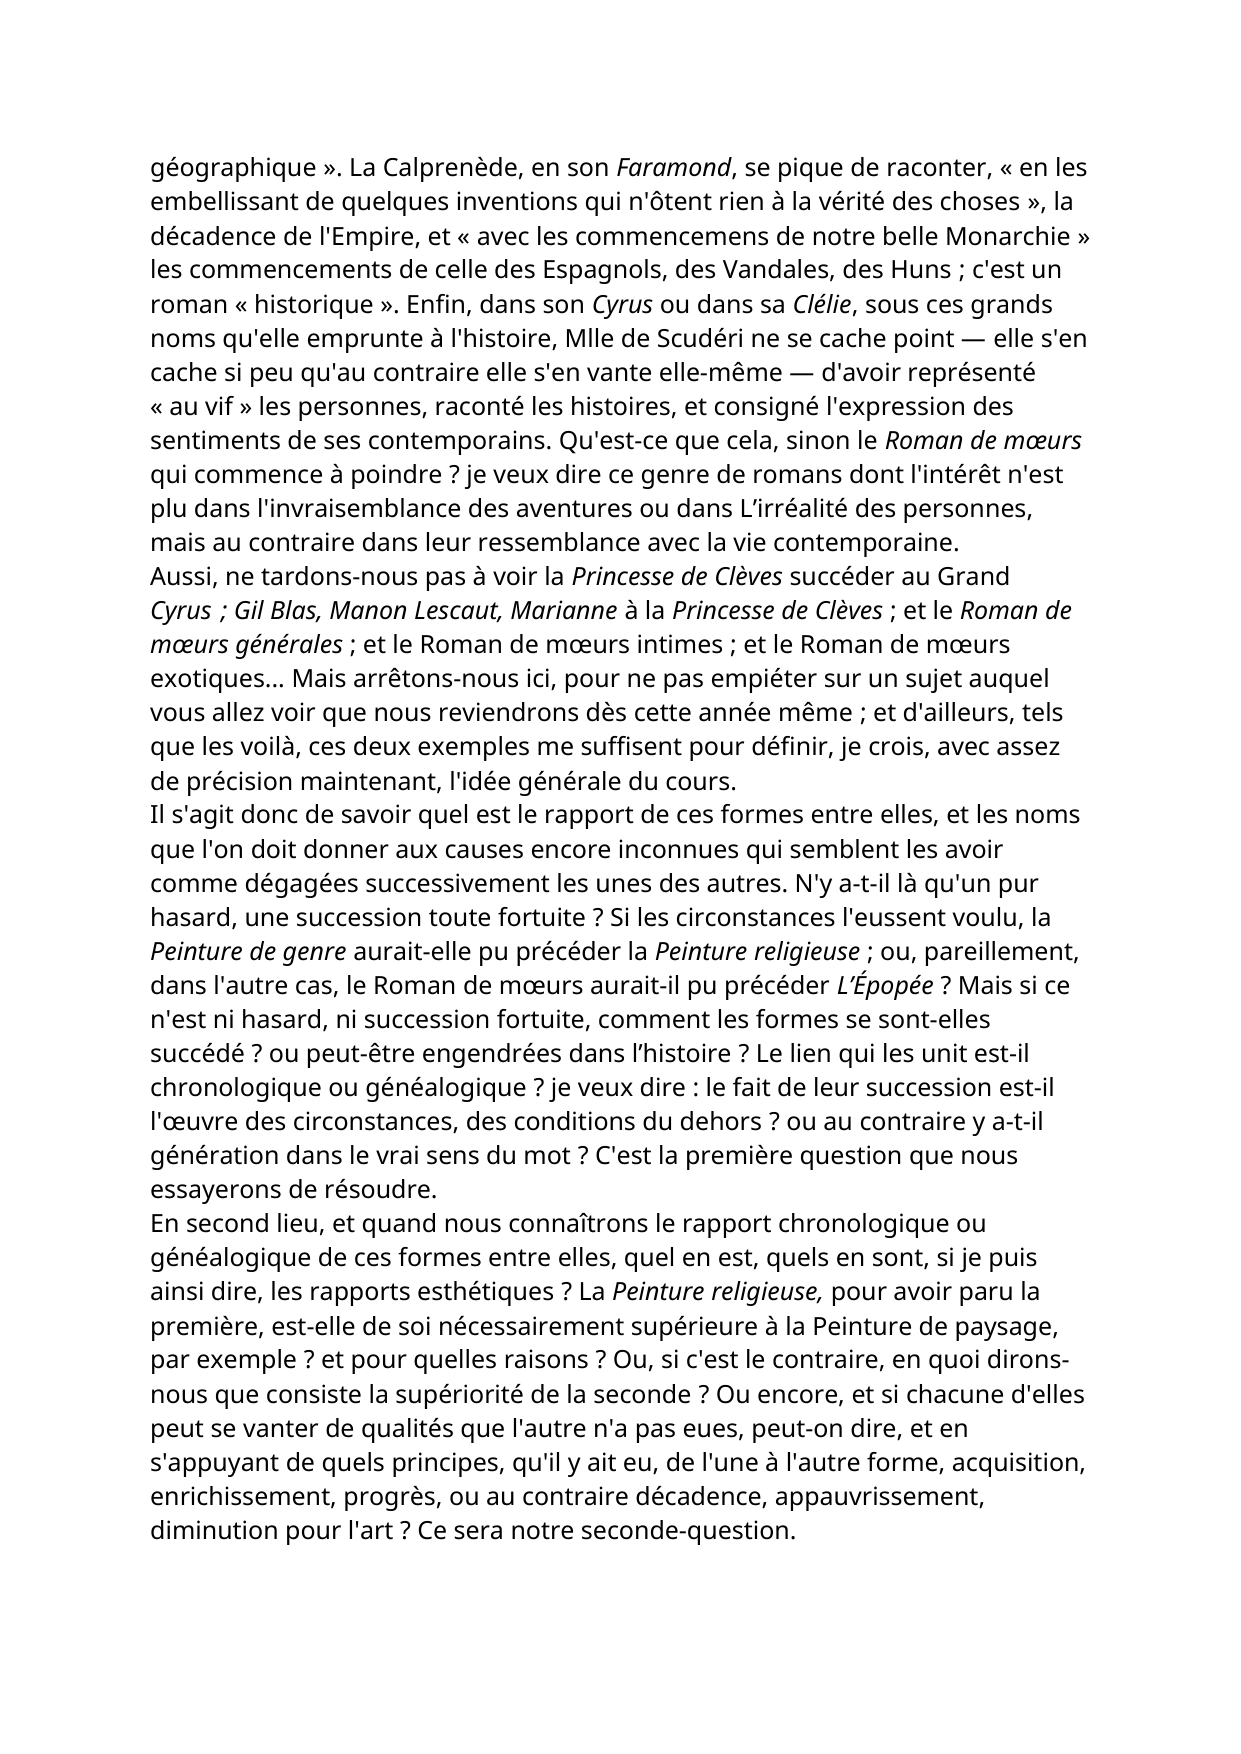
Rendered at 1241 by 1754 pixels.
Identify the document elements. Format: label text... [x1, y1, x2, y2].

text En second lieu, et quand nous connaîtrons le rapport chronologique ou généalogique de ces formes entre elles, quel en est, quels en sont, si je puis ainsi dire, les rapports esthétiques ? La Peinture religieuse, pour avoir paru la première, est-elle de soi nécessairement supérieure à la Peinture de paysage, par exemple ? et pour quelles raisons ? Ou, si c'est le contraire, en quoi dirons-nous que consiste la supériorité de la seconde ? Ou encore, et si chacune d'elles peut se vanter de qualités que l'autre n'a pas eues, peut-on dire, et en s'appuyant de quels principes, qu'il y ait eu, de l'une à l'autre forme, acquisition, enrichissement, progrès, ou au contraire décadence, appauvrissement, diminution pour l'art ? Ce sera notre seconde-question. [150, 1206, 1091, 1547]
text géographique ». La Calprenède, en son Faramond, se pique de raconter, « en les embellissant de quelques inventions qui n'ôtent rien à la vérité des choses », la décadence de l'Empire, et « avec les commencemens de notre belle Monarchie » les commencements de celle des Espagnols, des Vandales, des Huns ; c'est un roman « historique ». Enfin, dans son Cyrus ou dans sa Clélie, sous ces grands noms qu'elle emprunte à l'histoire, Mlle de Scudéri ne se cache point — elle s'en cache si peu qu'au contraire elle s'en vante elle-même — d'avoir représenté « au vif » les personnes, raconté les histoires, et consigné l'expression des sentiments de ses contemporains. Qu'est-ce que cela, sinon le Roman de mœurs qui commence à poindre ? je veux dire ce genre de romans dont l'intérêt n'est plu dans l'invraisemblance des aventures ou dans L’irréalité des personnes, mais au contraire dans leur ressemblance avec la vie contemporaine. [150, 150, 1091, 559]
text Aussi, ne tardons-nous pas à voir la Princesse de Clèves succéder au Grand Cyrus ; Gil Blas, Manon Lescaut, Marianne à la Princesse de Clèves ; et le Roman de mœurs générales ; et le Roman de mœurs intimes ; et le Roman de mœurs exotiques... Mais arrêtons-nous ici, pour ne pas empiéter sur un sujet auquel vous allez voir que nous reviendrons dès cette année même ; et d'ailleurs, tels que les voilà, ces deux exemples me suffisent pour définir, je crois, avec assez de précision maintenant, l'idée générale du cours. [150, 559, 1091, 797]
text Il s'agit donc de savoir quel est le rapport de ces formes entre elles, et les noms que l'on doit donner aux causes encore inconnues qui semblent les avoir comme dégagées successivement les unes des autres. N'y a-t-il là qu'un pur hasard, une succession toute fortuite ? Si les circonstances l'eussent voulu, la Peinture de genre aurait-elle pu précéder la Peinture religieuse ; ou, pareillement, dans l'autre cas, le Roman de mœurs aurait-il pu précéder L’Épopée ? Mais si ce n'est ni hasard, ni succession fortuite, comment les formes se sont-elles succédé ? ou peut-être engendrées dans l’histoire ? Le lien qui les unit est-il chronologique ou généalogique ? je veux dire : le fait de leur succession est-il l'œuvre des circonstances, des conditions du dehors ? ou au contraire y a-t-il génération dans le vrai sens du mot ? C'est la première question que nous essayerons de résoudre. [150, 797, 1091, 1206]
